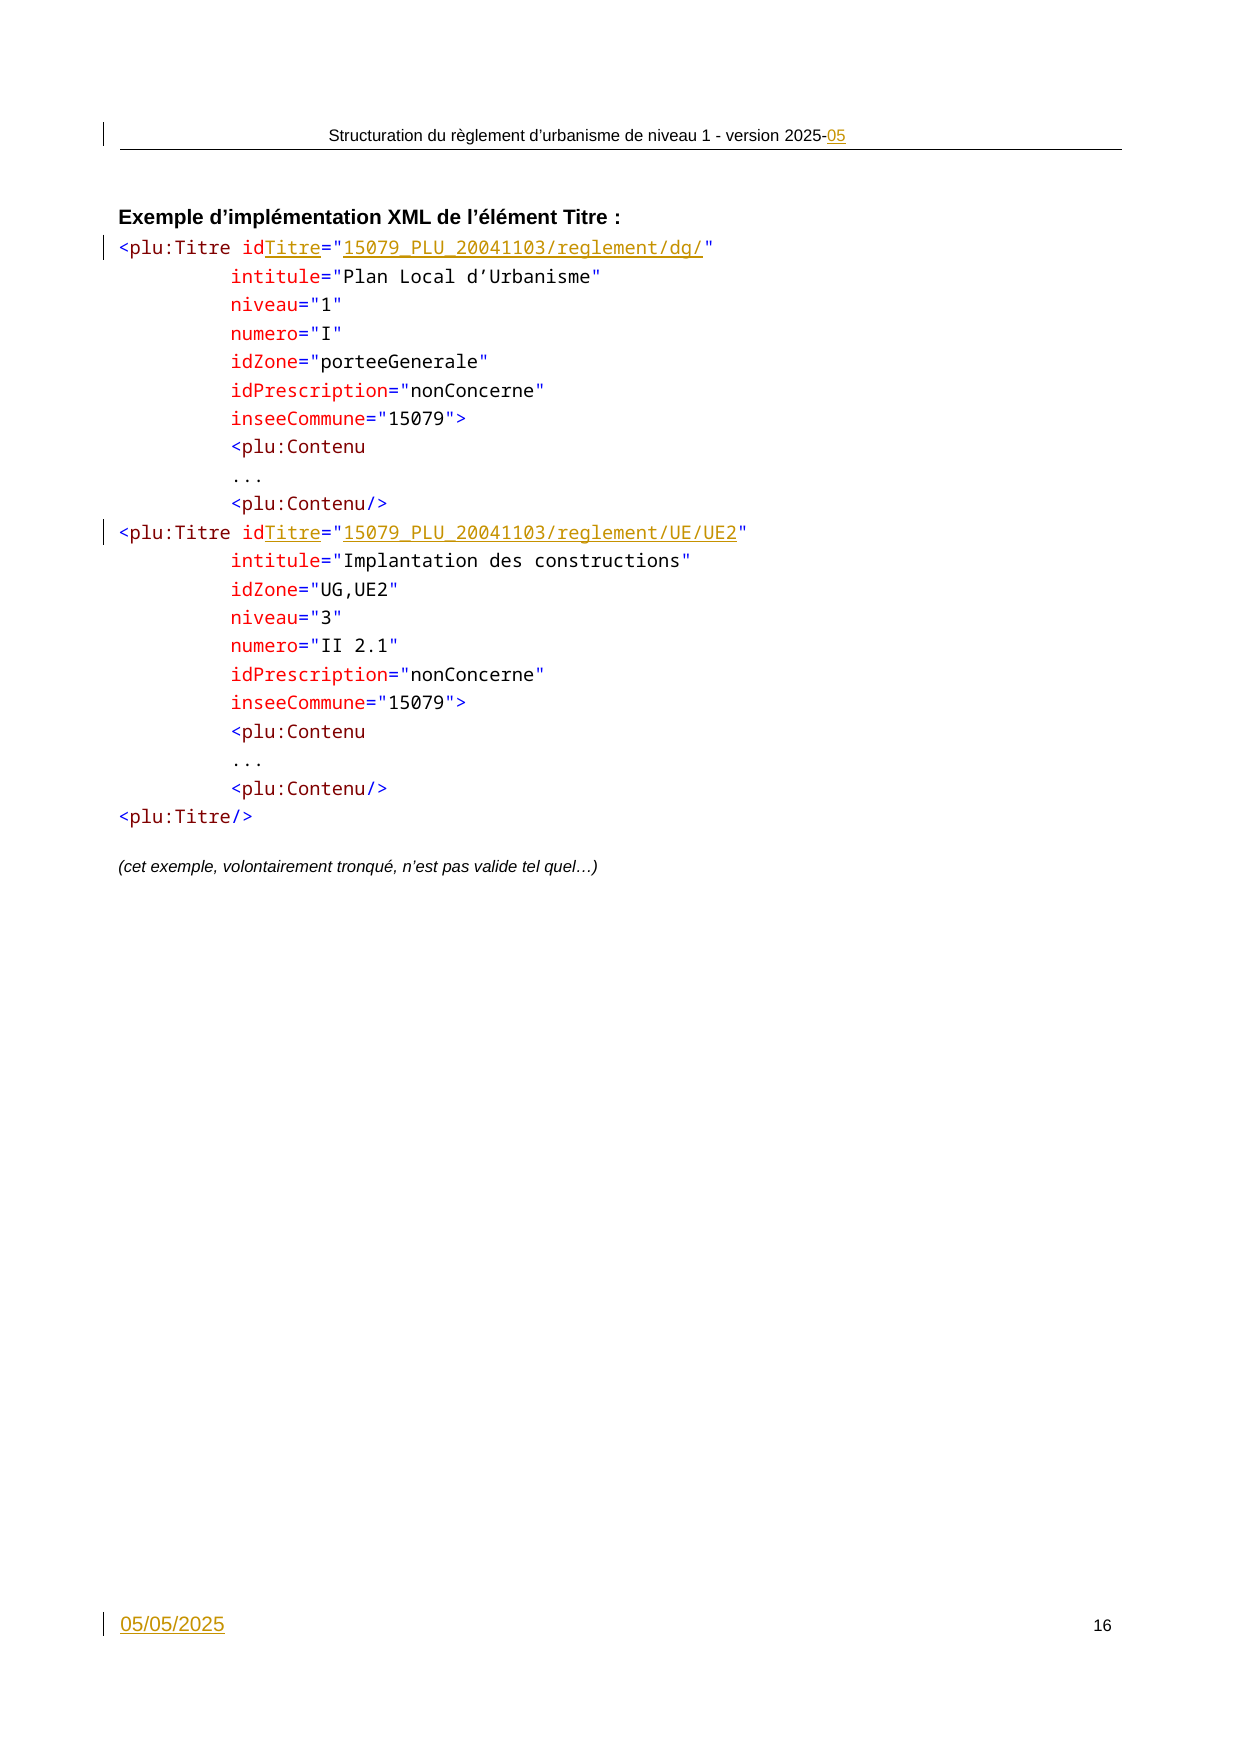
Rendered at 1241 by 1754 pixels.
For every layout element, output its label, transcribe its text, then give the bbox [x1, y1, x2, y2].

text inseeCommune="15079"> [230, 405, 1116, 431]
text idZone="UG,UE2" [230, 576, 1116, 601]
text <plu:Contenu/> [230, 775, 1116, 801]
text intitule="Plan Local d’Urbanisme" [230, 263, 1116, 289]
text numero="II 2.1" [230, 633, 1116, 658]
text (cet exemple, volontairement tronqué, n’est pas valide tel quel…) [118, 857, 1122, 876]
text ... [230, 462, 1116, 488]
text niveau="3" [230, 604, 1116, 630]
text idPrescription="nonConcerne" [230, 377, 1116, 402]
text <plu:Contenu [230, 434, 1116, 459]
text idPrescription="nonConcerne" [230, 661, 1116, 687]
text Exemple d’implémentation XML de l’élément Titre : [118, 205, 1122, 229]
text <plu:Contenu/> [230, 491, 1116, 516]
text <plu:Titre idTitre="15079_PLU_20041103/reglement/dg/" [118, 235, 1116, 260]
text <plu:Contenu [230, 718, 1116, 744]
text <plu:Titre idTitre="15079_PLU_20041103/reglement/UE/UE2" [118, 519, 1116, 544]
text idZone="porteeGenerale" [230, 348, 1116, 374]
text intitule="Implantation des constructions" [230, 547, 1116, 573]
text numero="I" [230, 320, 1116, 346]
text niveau="1" [230, 292, 1116, 317]
text inseeCommune="15079"> [230, 690, 1116, 715]
text <plu:Titre/> [118, 803, 1116, 829]
text ... [230, 747, 1116, 772]
